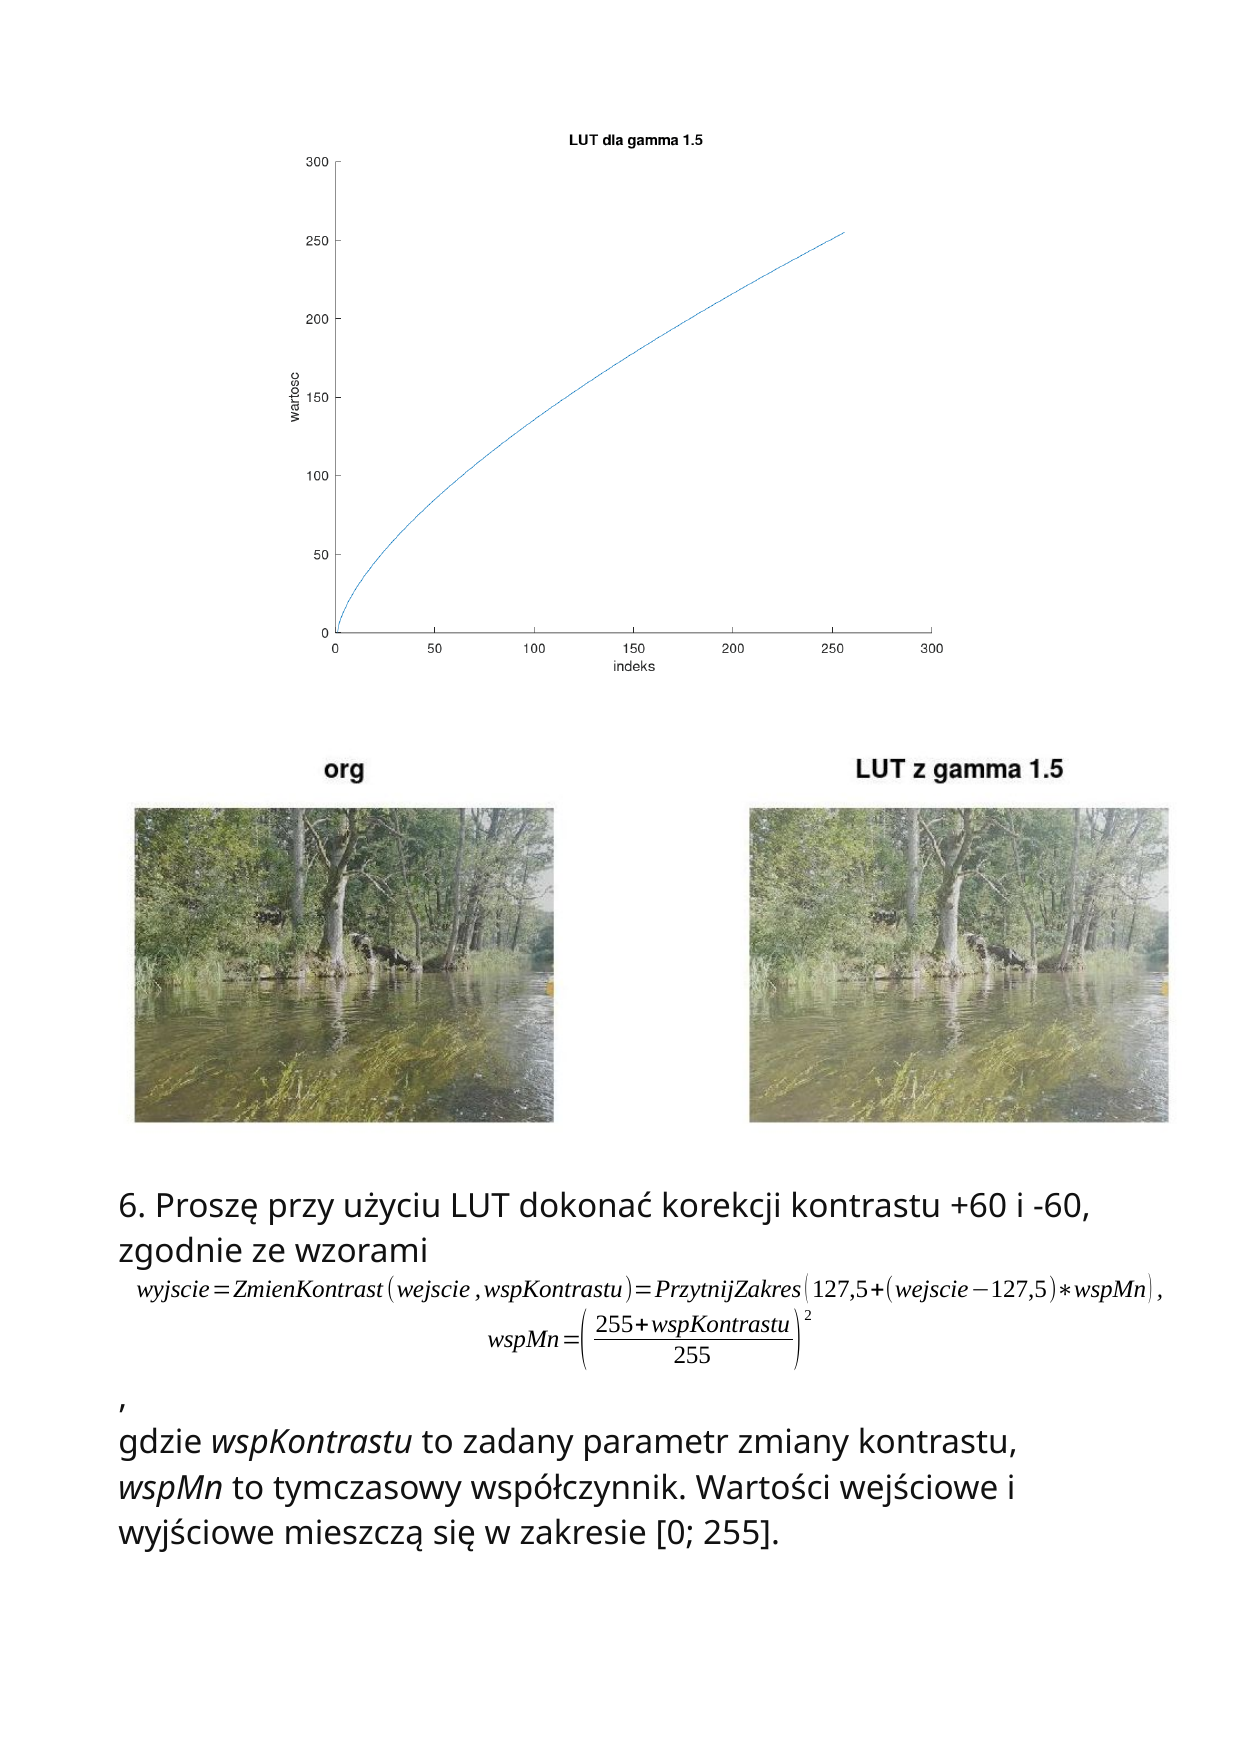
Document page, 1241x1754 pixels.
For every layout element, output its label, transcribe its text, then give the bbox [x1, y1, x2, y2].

text 6. Proszę przy użyciu LUT dokonać korekcji kontrastu +60 i -60, zgodnie ze wzorami [118, 1182, 1122, 1273]
text , [118, 1273, 1122, 1418]
picture [235, 118, 1005, 696]
text gdzie wspKontrastu to zadany parametr zmiany kontrastu, wspMn to tymczasowy współczynnik. Wartości wejściowe i wyjściowe mieszczą się w zakresie [0; 255]. [118, 1418, 1122, 1554]
picture [118, 740, 1182, 1137]
